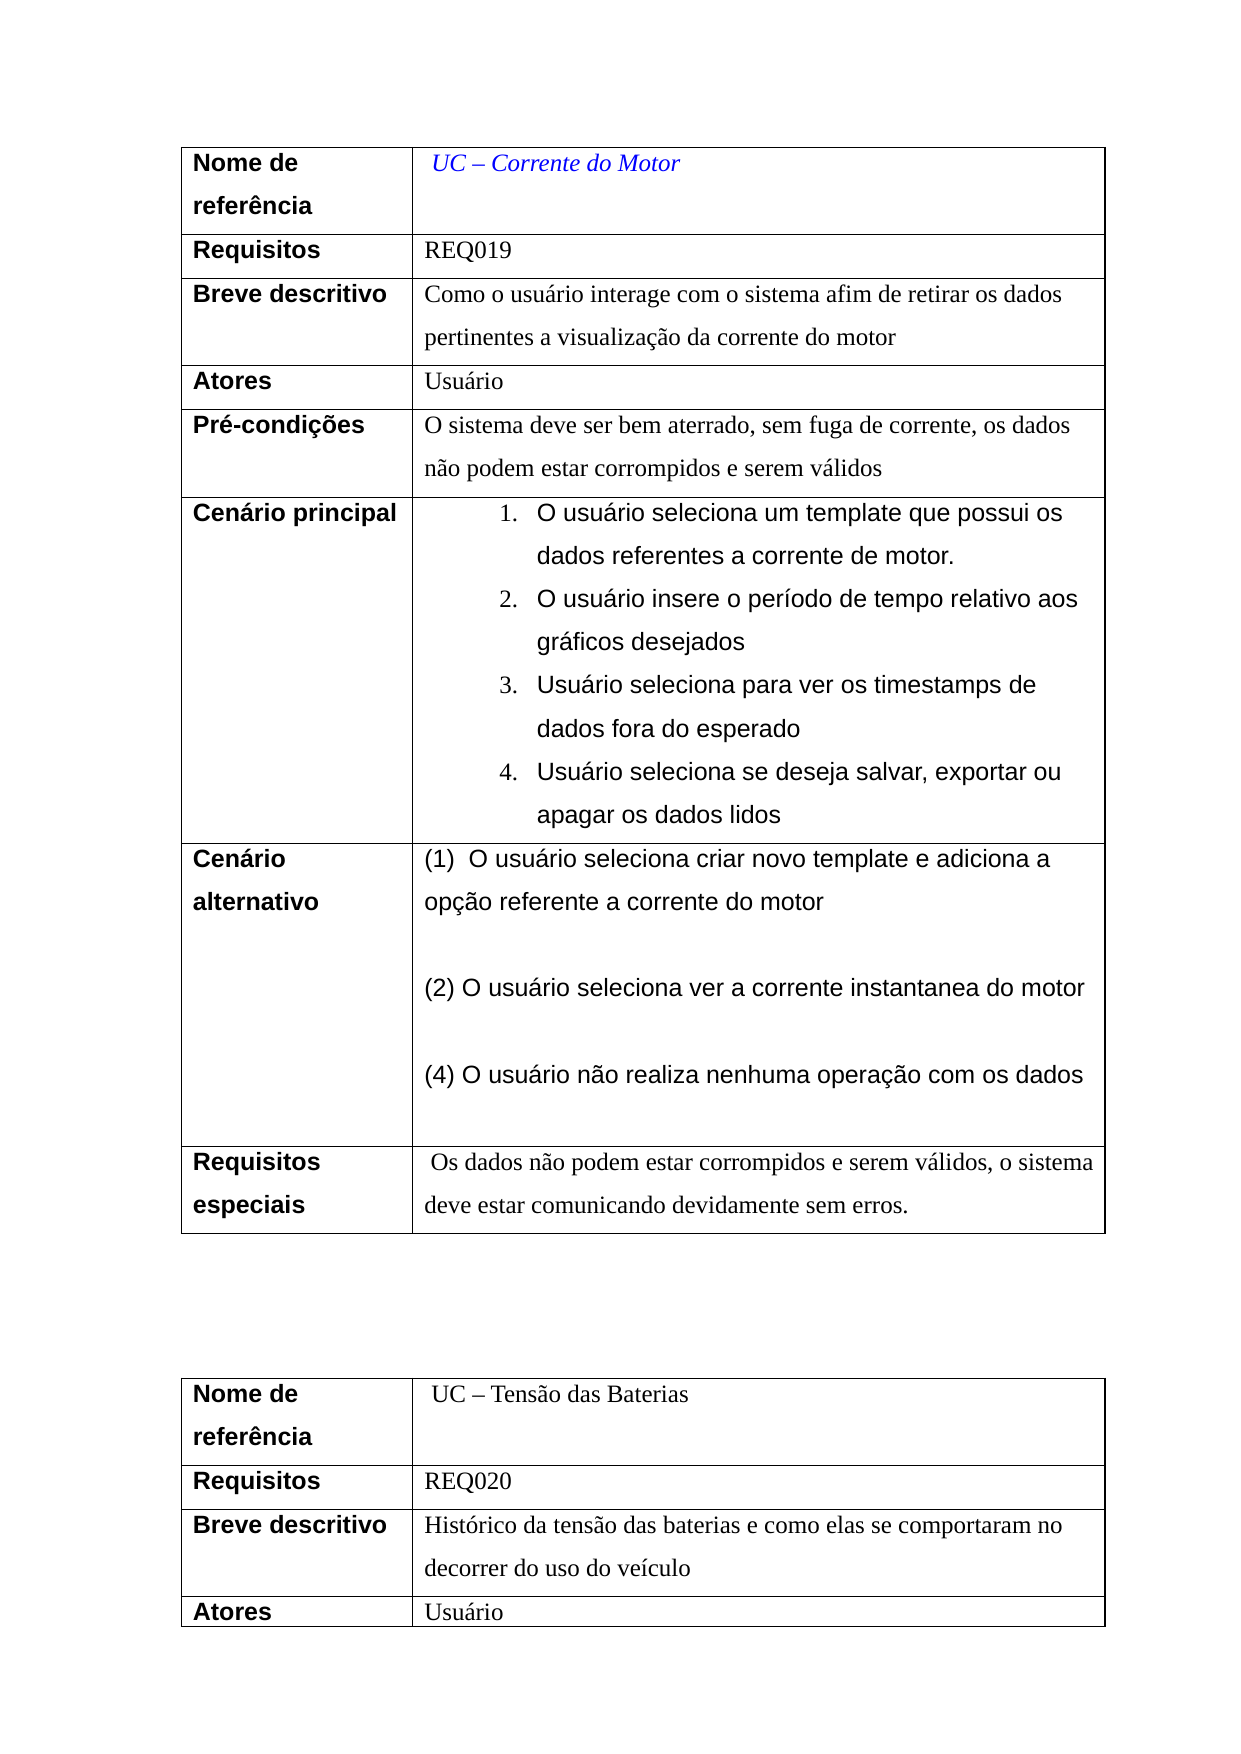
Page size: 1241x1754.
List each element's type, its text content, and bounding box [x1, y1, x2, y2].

table_header Nome de referência [182, 1379, 412, 1465]
table_cell Os dados não podem estar corrompidos e serem válidos, o sistema deve estar comunicando devidamente sem erros. [413, 1147, 1104, 1233]
table_cell O sistema deve ser bem aterrado, sem fuga de corrente, os dados não podem estar corrompidos e serem válidos [413, 410, 1104, 497]
table_cell (1) O usuário seleciona criar novo template e adiciona a opção referente a corrente do motor (2) O usuário seleciona ver a corrente instantanea do motor (4) O usuário não realiza nenhuma operação com os dados [413, 844, 1104, 1146]
table_cell REQ019 [413, 235, 1104, 278]
table_header UC – Corrente do Motor [413, 148, 1104, 234]
table_cell Atores [182, 1597, 412, 1626]
table_cell Cenário alternativo [182, 844, 412, 1146]
table_header UC – Tensão das Baterias [413, 1379, 1104, 1465]
table_cell Histórico da tensão das baterias e como elas se comportaram no decorrer do uso do veículo [413, 1510, 1104, 1596]
table_cell REQ020 [413, 1466, 1104, 1509]
table_cell Pré-condições [182, 410, 412, 497]
table_cell Breve descritivo [182, 1510, 412, 1596]
table_cell O usuário seleciona um template que possui os dados referentes a corrente de motor. O usuário insere o período de tempo relativo aos gráficos desejados Usuário seleciona para ver os timestamps de dados fora do esperado Usuário seleciona se deseja salvar, exportar ou apagar os dados lidos [413, 498, 1104, 843]
table_cell Usuário [413, 366, 1104, 409]
table_cell Requisitos especiais [182, 1147, 412, 1233]
table_header Nome de referência [182, 148, 412, 234]
table_cell Atores [182, 366, 412, 409]
table_cell Breve descritivo [182, 279, 412, 365]
table_cell Cenário principal [182, 498, 412, 843]
table_cell Requisitos [182, 235, 412, 278]
table_cell Requisitos [182, 1466, 412, 1509]
table_cell Como o usuário interage com o sistema afim de retirar os dados pertinentes a visualização da corrente do motor [413, 279, 1104, 365]
table_cell Usuário [413, 1597, 1104, 1626]
